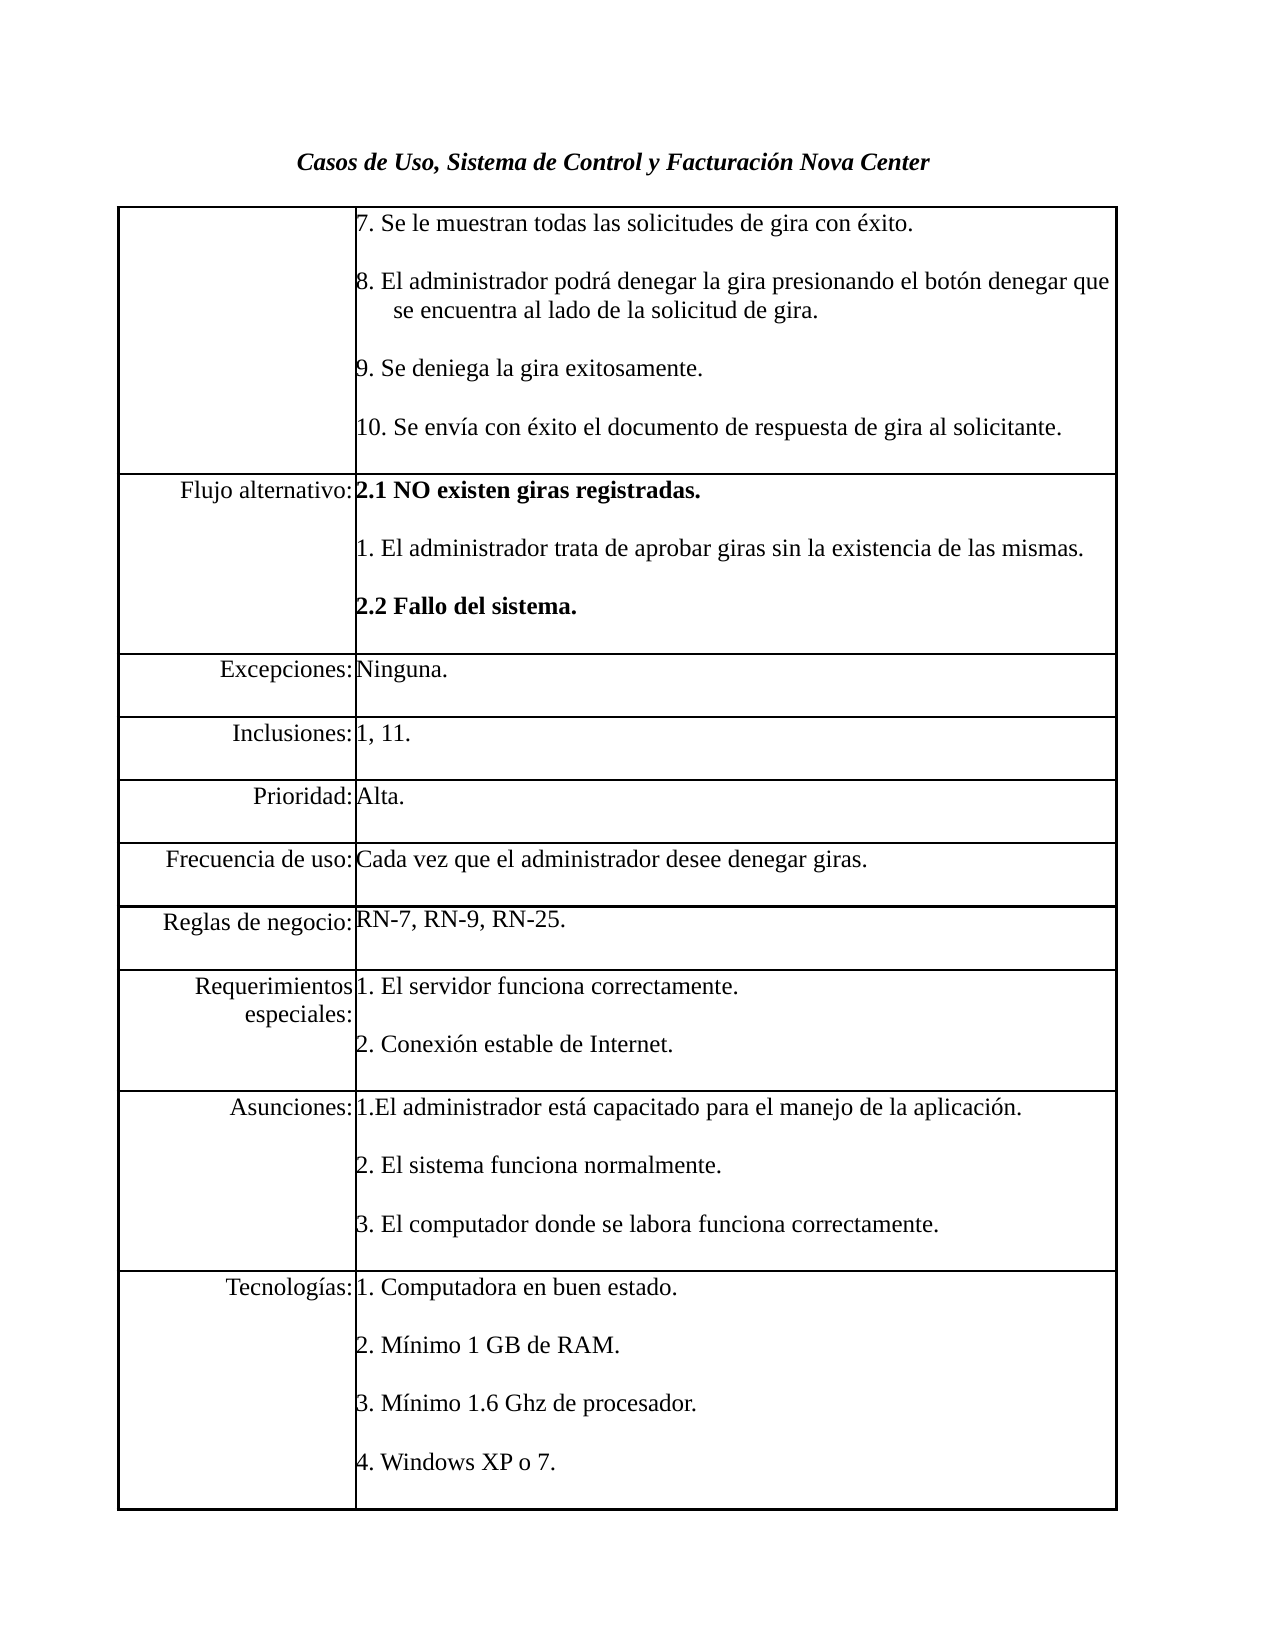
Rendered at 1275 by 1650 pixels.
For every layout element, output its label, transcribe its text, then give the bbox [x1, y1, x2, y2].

table_cell Tecnologías: [120, 1272, 355, 1508]
table_cell 1. El servidor funciona correctamente. 2. Conexión estable de Internet. [357, 971, 1115, 1090]
table_cell Asunciones: [120, 1092, 355, 1270]
table_cell Excepciones: [120, 655, 355, 716]
table_cell Frecuencia de uso: [120, 844, 355, 905]
table_cell Inclusiones: [120, 718, 355, 779]
table_cell Alta. [357, 781, 1115, 842]
table_cell RN-7, RN-9, RN-25. [357, 908, 1115, 969]
table_cell Requerimientos especiales: [120, 971, 355, 1090]
table_cell Prioridad: [120, 781, 355, 842]
table_cell Ninguna. [357, 655, 1115, 716]
table_cell 1, 11. [357, 718, 1115, 779]
table_cell Flujo alternativo: [120, 475, 355, 652]
table_cell 2.1 NO existen giras registradas. 1. El administrador trata de aprobar giras sin la existencia de las mismas. 2.2 Fallo del sistema. [357, 475, 1115, 652]
table_cell Reglas de negocio: [120, 908, 355, 969]
table_cell 1.El administrador está capacitado para el manejo de la aplicación. 2. El sistema funciona normalmente. 3. El computador donde se labora funciona correctamente. [357, 1092, 1115, 1270]
table_cell Cada vez que el administrador desee denegar giras. [357, 844, 1115, 905]
table_cell 7. Se le muestran todas las solicitudes de gira con éxito. 8. El administrador podrá denegar la gira presionando el botón denegar que se encuentra al lado de la solicitud de gira. 9. Se deniega la gira exitosamente. 10. Se envía con éxito el documento de respuesta de gira al solicitante. [357, 208, 1115, 473]
table_cell [120, 208, 355, 473]
table_cell 1. Computadora en buen estado. 2. Mínimo 1 GB de RAM. 3. Mínimo 1.6 Ghz de procesador. 4. Windows XP o 7. [357, 1272, 1115, 1508]
